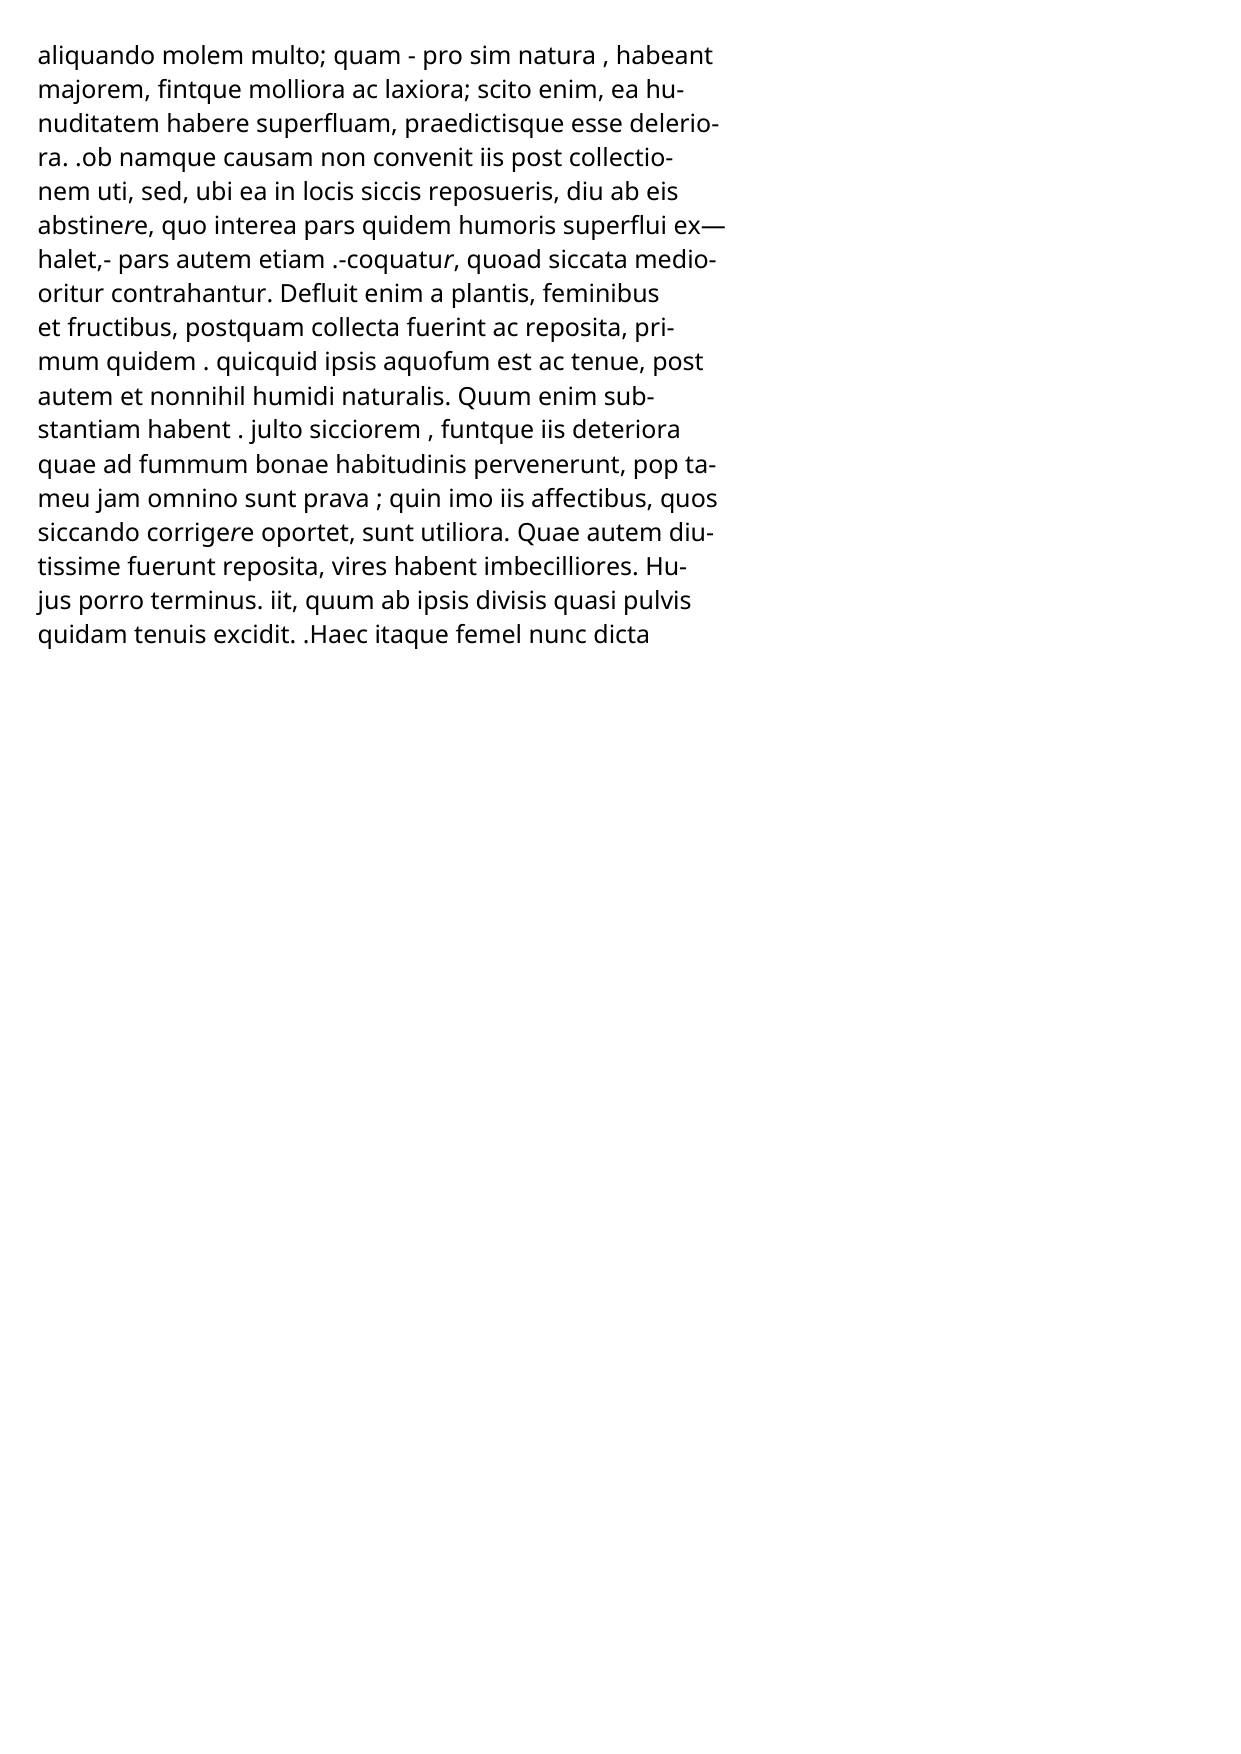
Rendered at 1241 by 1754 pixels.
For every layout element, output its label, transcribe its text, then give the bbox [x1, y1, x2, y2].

text aliquando molem multo; quam - pro sim natura , habeant majorem, fintque molliora ac laxiora; scito enim, ea hu- nuditatem habere superfluam, praedictisque esse delerio- ra. .ob namque causam non convenit iis post collectio- nem uti, sed, ubi ea in locis siccis reposueris, diu ab eis abstinere, quo interea pars quidem humoris superflui ex— halet,- pars autem etiam .-coquatur, quoad siccata medio- oritur contrahantur. Defluit enim a plantis, feminibus et fructibus, postquam collecta fuerint ac reposita, pri- mum quidem . quicquid ipsis aquofum est ac tenue, post autem et nonnihil humidi naturalis. Quum enim sub- stantiam habent . julto sicciorem , funtque iis deteriora quae ad fummum bonae habitudinis pervenerunt, pop ta- meu jam omnino sunt prava ; quin imo iis affectibus, quos siccando corrigere oportet, sunt utiliora. Quae autem diu- tissime fuerunt reposita, vires habent imbecilliores. Hu- jus porro terminus. iit, quum ab ipsis divisis quasi pulvis quidam tenuis excidit. .Haec itaque femel nunc dicta [37, 37, 1203, 651]
